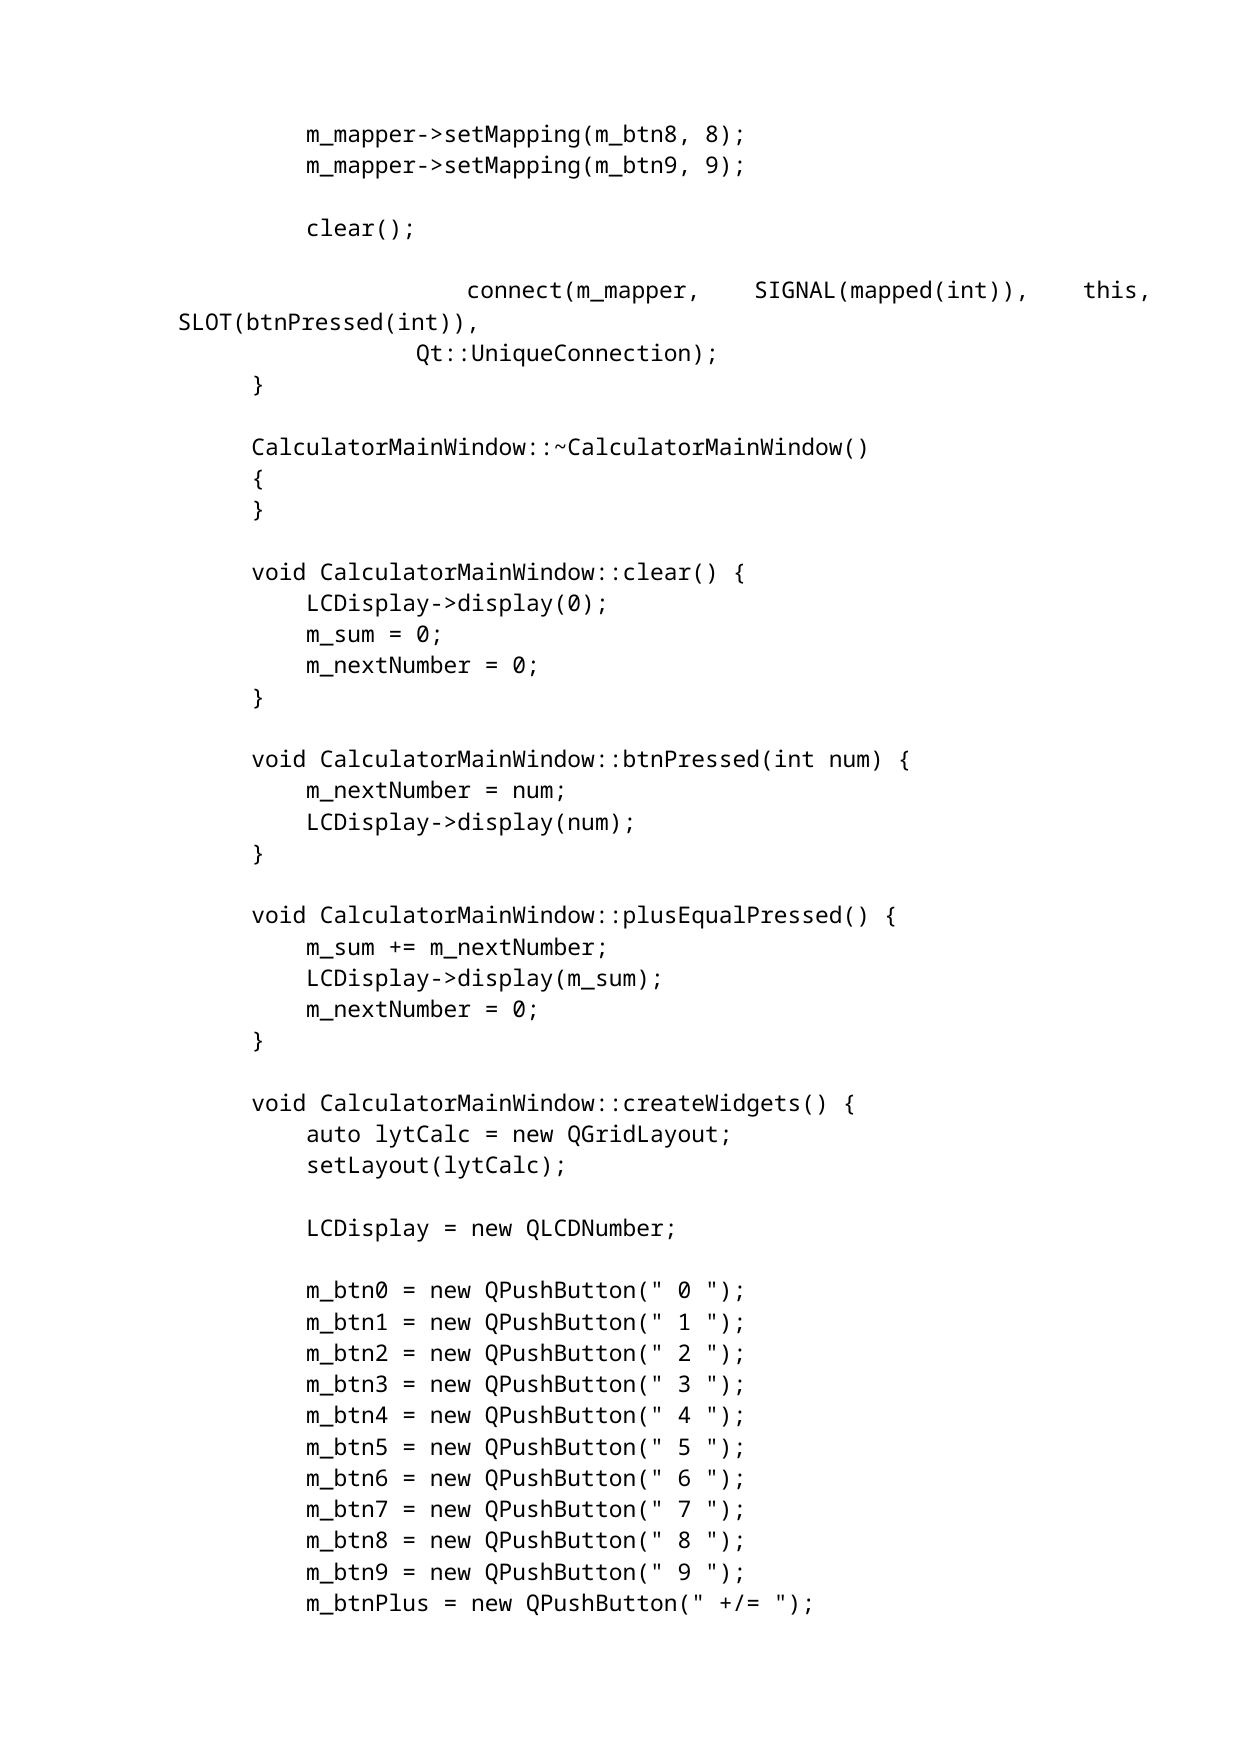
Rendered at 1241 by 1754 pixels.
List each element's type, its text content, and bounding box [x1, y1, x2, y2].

text void CalculatorMainWindow::clear() { [177, 556, 1152, 587]
text m_btnPlus = new QPushButton(" +/= "); [177, 1587, 1152, 1618]
text clear(); [177, 212, 1152, 243]
text m_btn9 = new QPushButton(" 9 "); [177, 1556, 1152, 1587]
text m_btn7 = new QPushButton(" 7 "); [177, 1493, 1152, 1524]
text } [177, 837, 1152, 868]
text void CalculatorMainWindow::createWidgets() { [177, 1087, 1152, 1118]
text { [177, 462, 1152, 493]
text void CalculatorMainWindow::plusEqualPressed() { [177, 899, 1152, 931]
text connect(m_mapper, SIGNAL(mapped(int)), this, SLOT(btnPressed(int)), [177, 274, 1152, 337]
text m_btn1 = new QPushButton(" 1 "); [177, 1306, 1152, 1337]
text } [177, 368, 1152, 399]
text m_sum = 0; [177, 618, 1152, 649]
text void CalculatorMainWindow::btnPressed(int num) { [177, 743, 1152, 774]
text m_btn4 = new QPushButton(" 4 "); [177, 1399, 1152, 1431]
text m_mapper->setMapping(m_btn9, 9); [177, 149, 1152, 181]
text m_nextNumber = num; [177, 774, 1152, 806]
text LCDisplay->display(num); [177, 806, 1152, 837]
text m_btn5 = new QPushButton(" 5 "); [177, 1431, 1152, 1462]
text m_btn2 = new QPushButton(" 2 "); [177, 1337, 1152, 1368]
text setLayout(lytCalc); [177, 1149, 1152, 1181]
text m_btn0 = new QPushButton(" 0 "); [177, 1274, 1152, 1306]
text m_mapper->setMapping(m_btn8, 8); [177, 118, 1152, 149]
text CalculatorMainWindow::~CalculatorMainWindow() [177, 431, 1152, 462]
text m_btn3 = new QPushButton(" 3 "); [177, 1368, 1152, 1399]
text Qt::UniqueConnection); [177, 337, 1152, 368]
text m_btn8 = new QPushButton(" 8 "); [177, 1524, 1152, 1556]
text m_nextNumber = 0; [177, 993, 1152, 1024]
text LCDisplay = new QLCDNumber; [177, 1212, 1152, 1243]
text LCDisplay->display(0); [177, 587, 1152, 618]
text m_sum += m_nextNumber; [177, 931, 1152, 962]
text m_btn6 = new QPushButton(" 6 "); [177, 1462, 1152, 1493]
text m_nextNumber = 0; [177, 649, 1152, 681]
text auto lytCalc = new QGridLayout; [177, 1118, 1152, 1149]
text LCDisplay->display(m_sum); [177, 962, 1152, 993]
text } [177, 493, 1152, 524]
text } [177, 681, 1152, 712]
text } [177, 1024, 1152, 1056]
